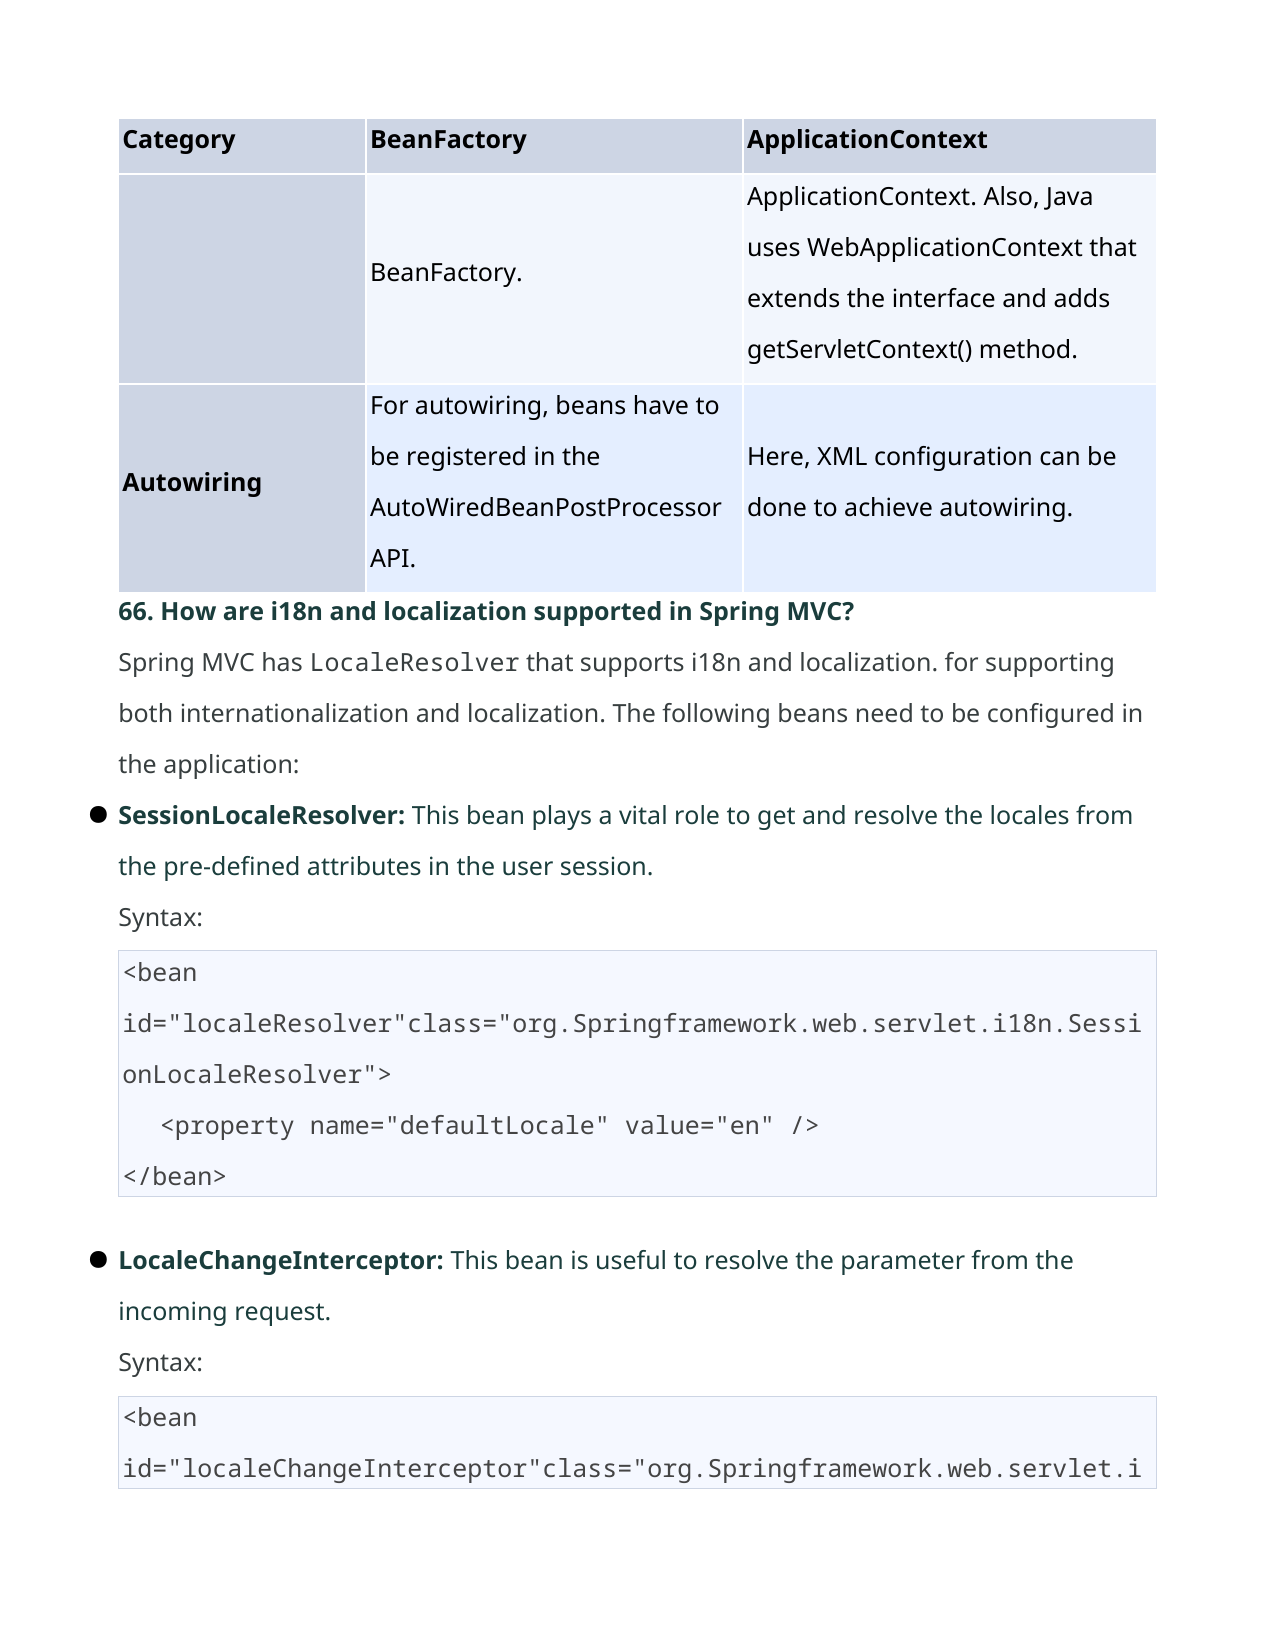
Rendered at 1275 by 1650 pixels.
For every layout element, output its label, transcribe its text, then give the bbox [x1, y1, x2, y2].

text </bean> [119, 1154, 1156, 1196]
table_cell Autowiring [119, 385, 365, 592]
text <bean id="localeChangeInterceptor"class="org.Springframework.web.servlet.i [119, 1397, 1156, 1488]
subtitle 66. How are i18n and localization supported in Spring MVC? [118, 593, 1157, 627]
list SessionLocaleResolver: This bean plays a vital role to get and resolve the locales from the pre-defined attributes in the user session. [118, 797, 1157, 882]
table_header BeanFactory [367, 119, 742, 173]
text <bean id="localeResolver"class="org.Springframework.web.servlet.i18n.SessionLocaleResolver"> [119, 951, 1156, 1091]
text Spring MVC has LocaleResolver that supports i18n and localization. for supporting both internationalization and localization. The following beans need to be configured in the application: [118, 644, 1157, 780]
text Syntax: [118, 899, 1157, 933]
list LocaleChangeInterceptor: This bean is useful to resolve the parameter from the incoming request. [118, 1243, 1157, 1328]
text <property name="defaultLocale" value="en" /> [119, 1103, 1156, 1142]
table_cell BeanFactory. [367, 175, 742, 383]
table_cell For autowiring, beans have to be registered in the AutoWiredBeanPostProcessor API. [367, 385, 742, 592]
table_cell ApplicationContext. Also, Java uses WebApplicationContext that extends the interface and adds getServletContext() method. [744, 175, 1156, 383]
table_header Category [119, 119, 365, 173]
table_header ApplicationContext [744, 119, 1156, 173]
table_cell Here, XML configuration can be done to achieve autowiring. [744, 385, 1156, 592]
text Syntax: [118, 1345, 1157, 1379]
table_cell [119, 175, 365, 383]
